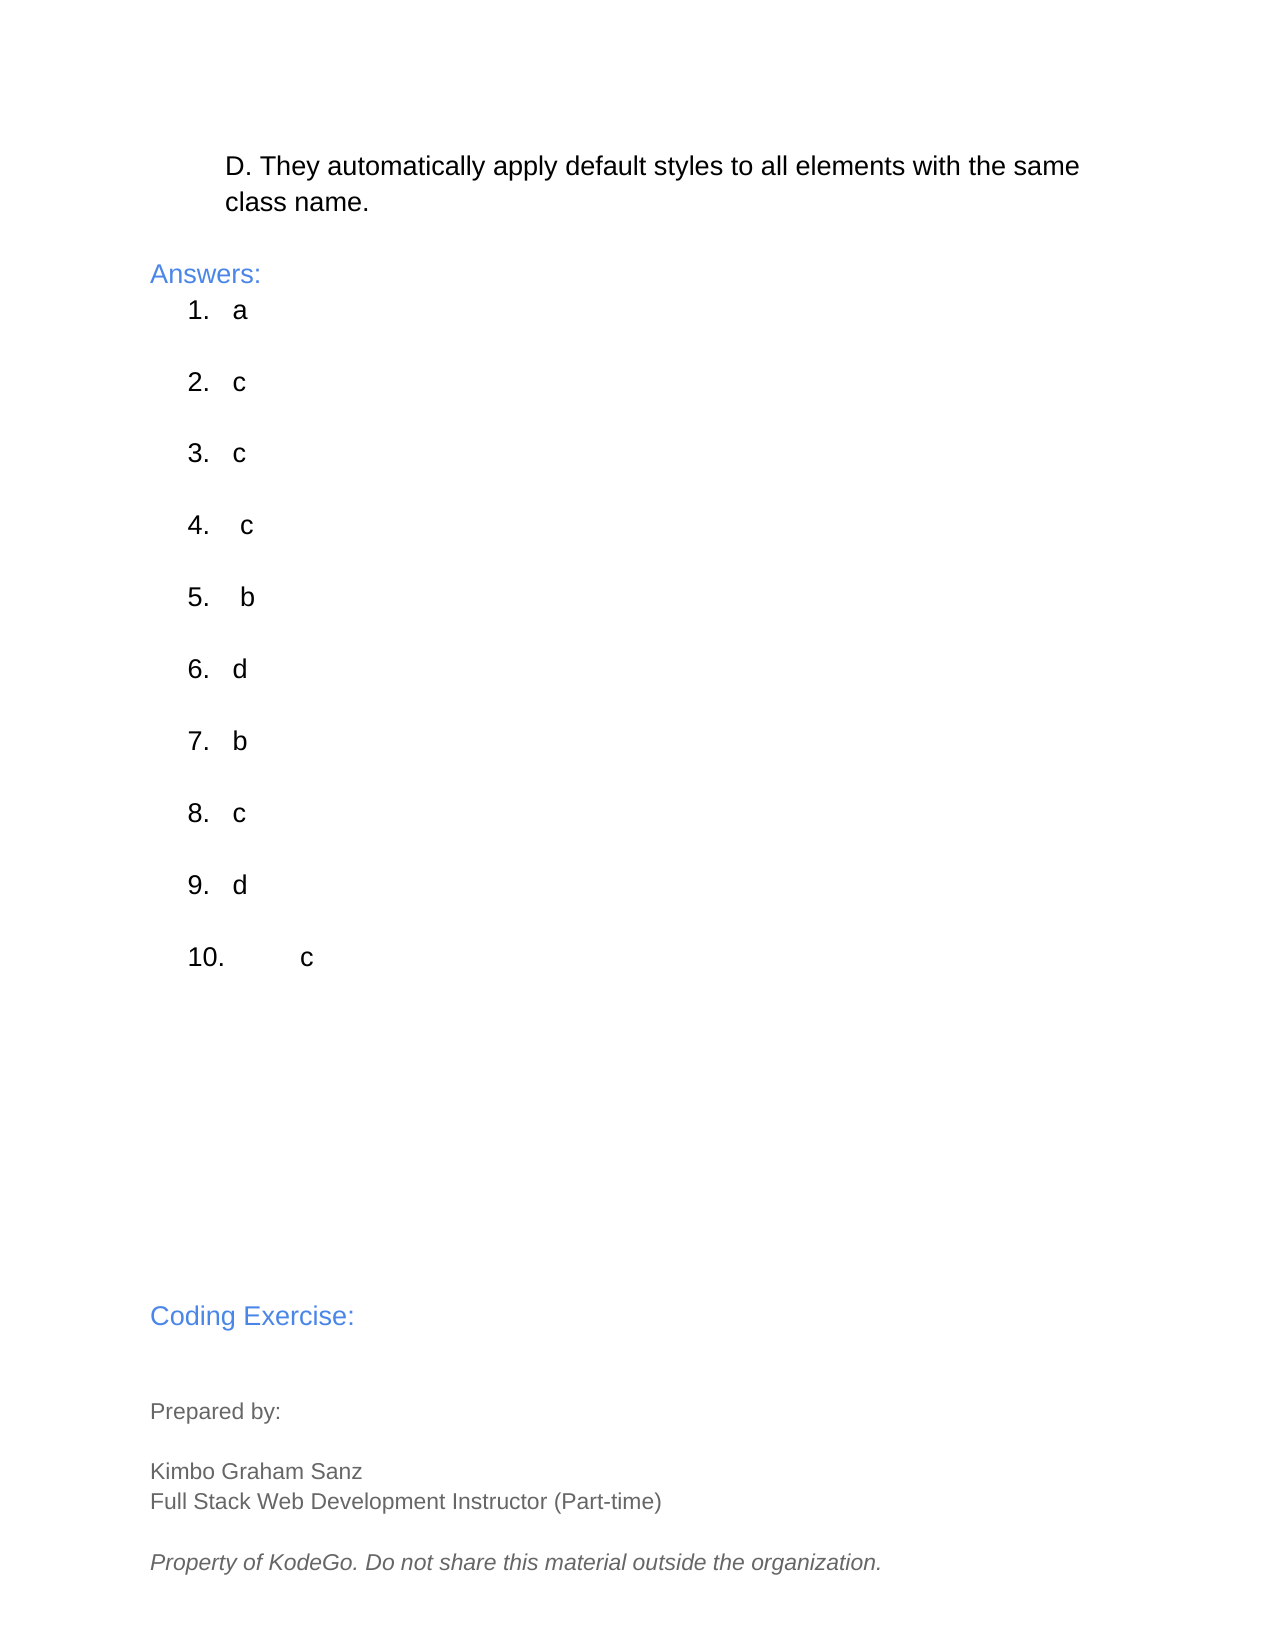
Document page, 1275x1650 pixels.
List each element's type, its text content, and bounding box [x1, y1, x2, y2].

list b [187, 725, 1125, 756]
list c [187, 437, 1125, 469]
list c [187, 509, 1125, 541]
list a [187, 294, 1125, 325]
list c [187, 941, 1125, 972]
list c [187, 797, 1125, 828]
list b [187, 581, 1125, 612]
text Coding Exercise: [150, 1300, 1125, 1331]
list c [187, 366, 1125, 397]
list d [187, 869, 1125, 900]
list d [187, 653, 1125, 684]
text D. They automatically apply default styles to all elements with the same class name. [225, 150, 1125, 217]
text Answers: [150, 258, 1125, 289]
